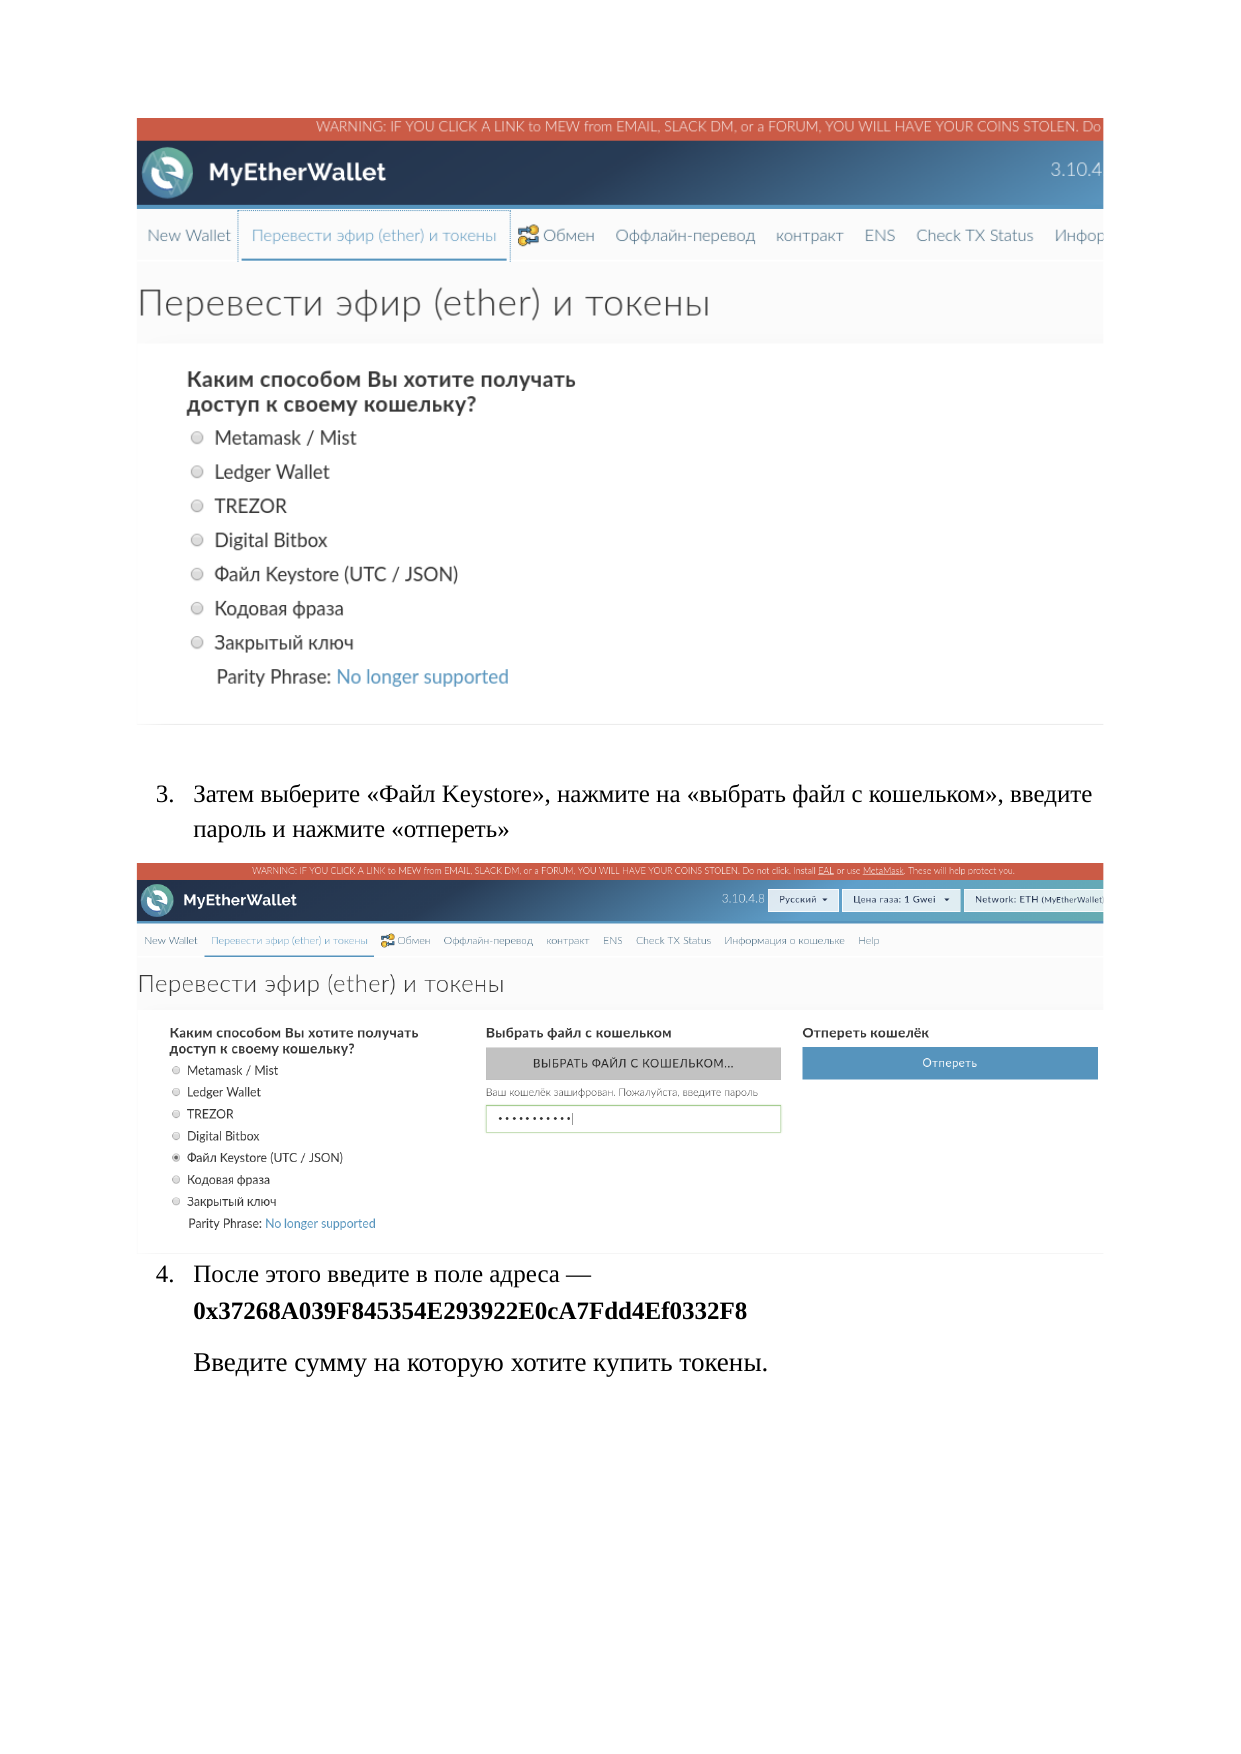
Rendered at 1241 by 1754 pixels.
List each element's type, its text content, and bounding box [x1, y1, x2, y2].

list После этого введите в поле адреса — 0x37268A039F845354E293922E0cA7Fdd4Ef0332F8 [156, 1110, 1122, 1325]
picture [136, 118, 1104, 725]
picture [136, 863, 1104, 1254]
list Введите сумму на которую хотите купить токены. [156, 1346, 1122, 1377]
list Затем выберите «Файл Keystore», нажмите на «выбрать файл с кошельком», введите пароль и нажмите «отпереть» [156, 779, 1122, 843]
